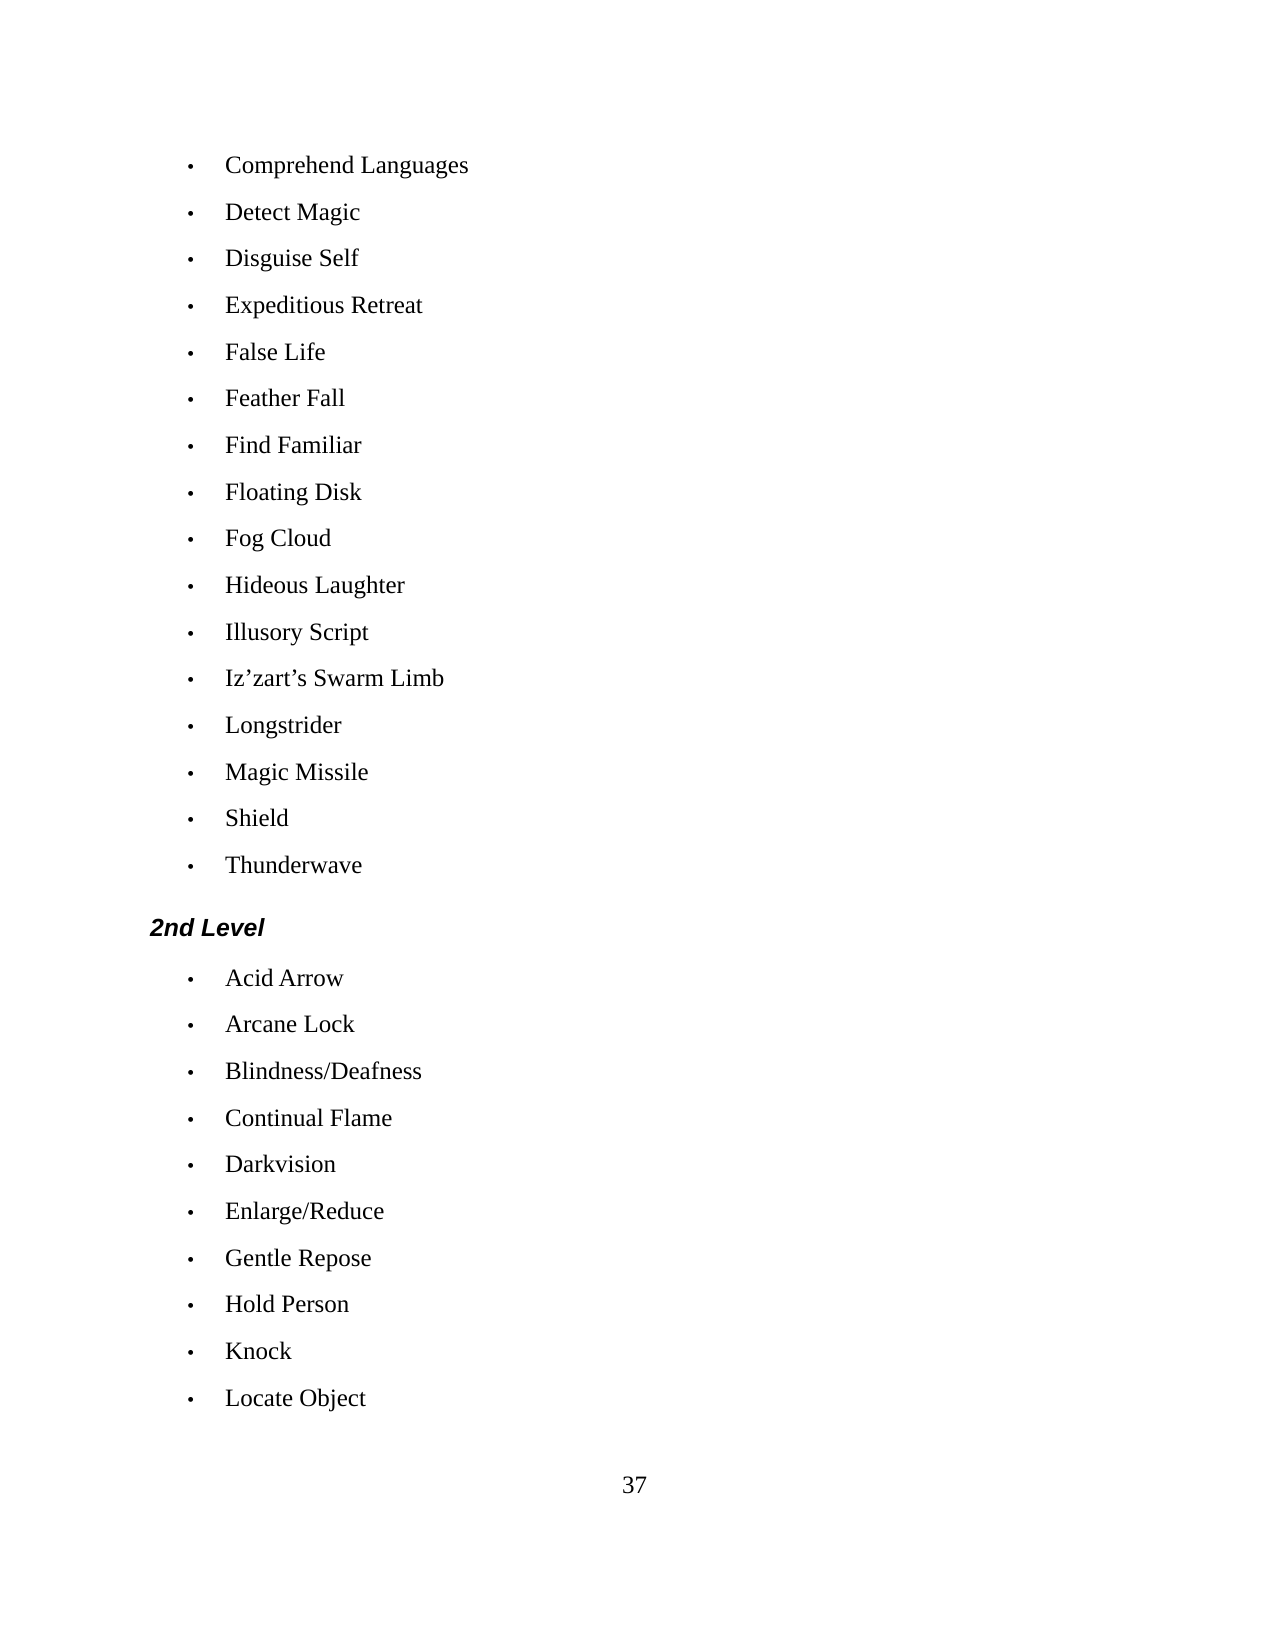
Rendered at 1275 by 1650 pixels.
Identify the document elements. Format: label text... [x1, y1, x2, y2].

list Arcane Lock [187, 1009, 1125, 1038]
list Find Familiar [187, 430, 1125, 459]
subtitle 2nd Level [150, 913, 1125, 941]
list Floating Disk [187, 477, 1125, 505]
list Fog Cloud [187, 523, 1125, 552]
list Iz’zart’s Swarm Limb [187, 663, 1125, 692]
list Comprehend Languages [187, 150, 1125, 179]
list Enlarge/Reduce [187, 1196, 1125, 1225]
list Detect Magic [187, 197, 1125, 225]
list Locate Object [187, 1383, 1125, 1411]
list Continual Flame [187, 1103, 1125, 1131]
list Illusory Script [187, 617, 1125, 645]
list Feather Fall [187, 383, 1125, 412]
list Shield [187, 803, 1125, 832]
list Acid Arrow [187, 963, 1125, 991]
list Longstrider [187, 710, 1125, 739]
list Blindness/Deafness [187, 1056, 1125, 1085]
list Hold Person [187, 1289, 1125, 1318]
list Disguise Self [187, 243, 1125, 272]
list Expeditious Retreat [187, 290, 1125, 319]
list Darkvision [187, 1149, 1125, 1178]
list Gentle Repose [187, 1243, 1125, 1271]
list Thunderwave [187, 850, 1125, 879]
list Hideous Laughter [187, 570, 1125, 599]
list Magic Missile [187, 757, 1125, 785]
list False Life [187, 337, 1125, 365]
list Knock [187, 1336, 1125, 1365]
